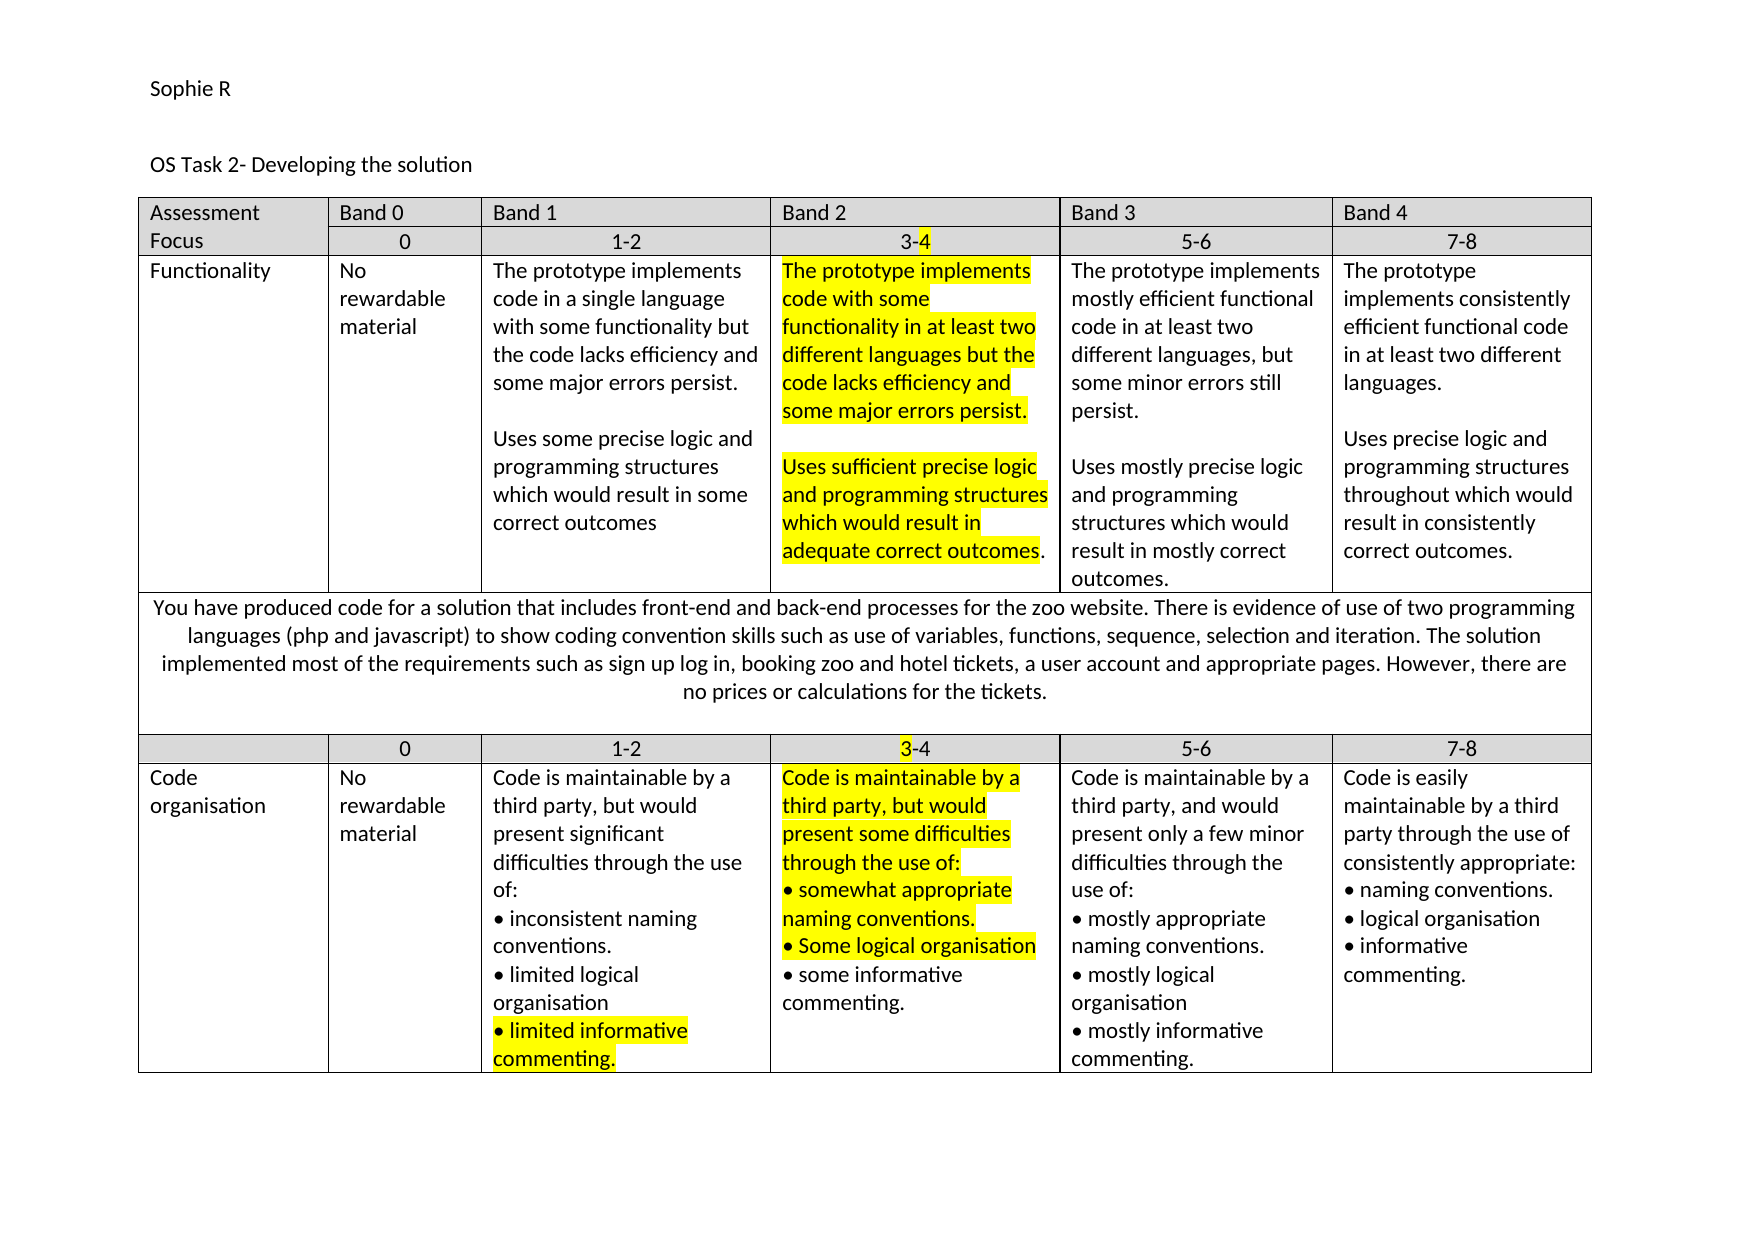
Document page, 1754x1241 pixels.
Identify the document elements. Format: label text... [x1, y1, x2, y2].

table_cell Code is easily maintainable by a third party through the use of consistently appropriate: • naming conventions. • logical organisation • informative commenting. [1333, 764, 1591, 1072]
table_cell The prototype implements code with some functionality in at least two different languages but the code lacks efficiency and some major errors persist. Uses sufficient precise logic and programming structures which would result in adequate correct outcomes. [771, 256, 1059, 592]
table_header Band 3 [1061, 198, 1332, 226]
table_cell 5-6 [1061, 227, 1332, 255]
table_cell The prototype implements consistently efficient functional code in at least two different languages. Uses precise logic and programming structures throughout which would result in consistently correct outcomes. [1333, 256, 1591, 592]
table_cell 5-6 [1061, 735, 1332, 762]
table_cell Code is maintainable by a third party, but would present significant difficulties through the use of: • inconsistent naming conventions. • limited logical organisation • limited informative commenting. [482, 764, 770, 1072]
table_header Assessment Focus [139, 198, 328, 255]
table_cell 3-4 [771, 735, 1059, 762]
table_cell You have produced code for a solution that includes front-end and back-end processes for the zoo website. There is evidence of use of two programming languages (php and javascript) to show coding convention skills such as use of variables, functions, sequence, selection and iteration. The solution implemented most of the requirements such as sign up log in, booking zoo and hotel tickets, a user account and appropriate pages. However, there are no prices or calculations for the tickets. [139, 593, 1591, 733]
table_cell 0 [329, 735, 481, 762]
table_header Band 0 [329, 198, 481, 226]
table_cell No rewardable material [329, 256, 481, 592]
table_cell 7-8 [1333, 227, 1591, 255]
table_cell 0 [329, 227, 481, 255]
text OS Task 2- Developing the solution [150, 150, 1604, 178]
table_cell 1-2 [482, 735, 770, 762]
table_cell 3-4 [771, 227, 1059, 255]
table_cell No rewardable material [329, 764, 481, 1072]
table_cell Code is maintainable by a third party, but would present some difficulties through the use of: • somewhat appropriate naming conventions. • Some logical organisation • some informative commenting. [771, 764, 1059, 1072]
table_cell 7-8 [1333, 735, 1591, 762]
table_cell 1-2 [482, 227, 770, 255]
table_header Band 4 [1333, 198, 1591, 226]
table_cell The prototype implements mostly efficient functional code in at least two different languages, but some minor errors still persist. Uses mostly precise logic and programming structures which would result in mostly correct outcomes. [1061, 256, 1332, 592]
table_header Band 2 [771, 198, 1059, 226]
table_cell Code organisation [139, 764, 328, 1072]
table_cell The prototype implements code in a single language with some functionality but the code lacks efficiency and some major errors persist. Uses some precise logic and programming structures which would result in some correct outcomes [482, 256, 770, 592]
table_header Band 1 [482, 198, 770, 226]
table_cell [139, 735, 328, 762]
table_cell Code is maintainable by a third party, and would present only a few minor difficulties through the use of: • mostly appropriate naming conventions. • mostly logical organisation • mostly informative commenting. [1061, 764, 1332, 1072]
table_cell Functionality [139, 256, 328, 592]
